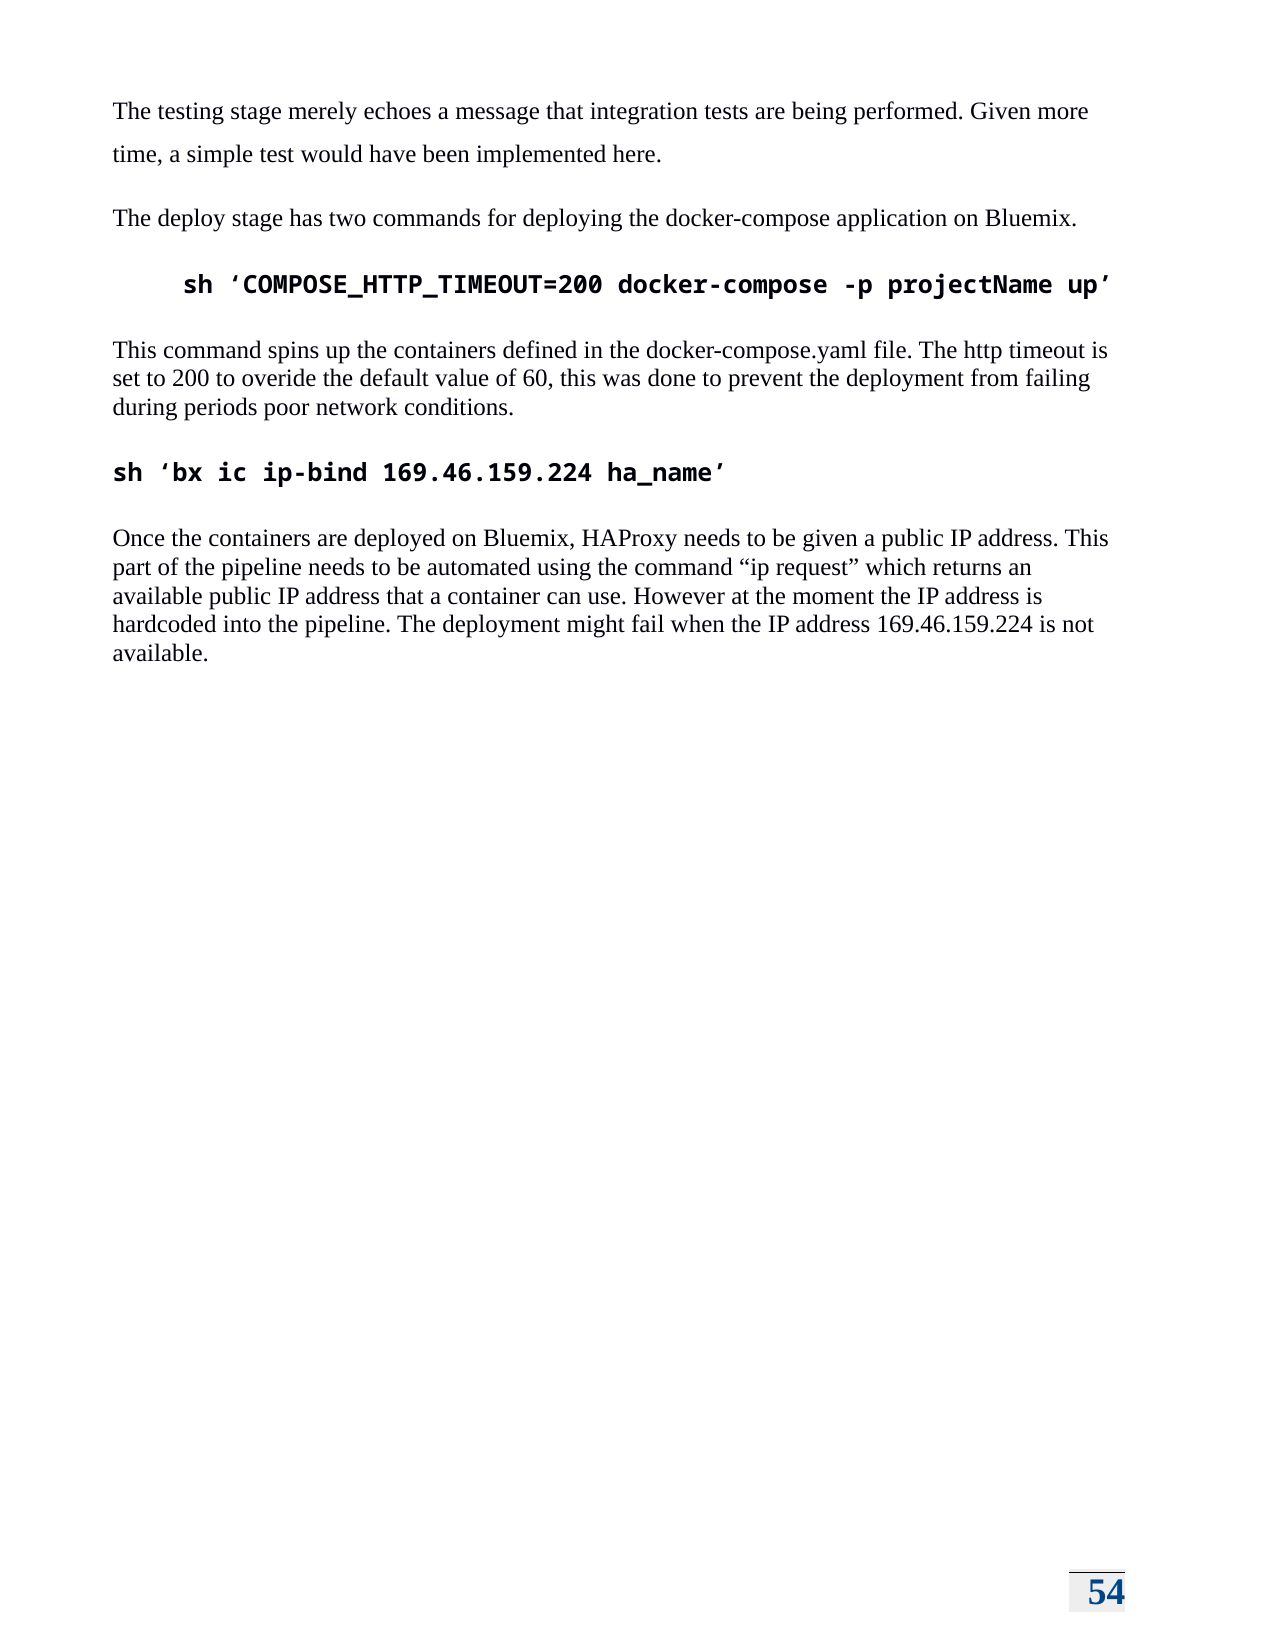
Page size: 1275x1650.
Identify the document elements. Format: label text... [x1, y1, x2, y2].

text This command spins up the containers defined in the docker-compose.yaml file. The http timeout is set to 200 to overide the default value of 60, this was done to prevent the deployment from failing during periods poor network conditions. [112, 335, 1125, 421]
text sh ‘bx ic ip-bind 169.46.159.224 ha_name’ [112, 455, 1125, 489]
text The testing stage merely echoes a message that integration tests are being performed. Given more time, a simple test would have been implemented here. [112, 96, 1125, 168]
text Once the containers are deployed on Bluemix, HAProxy needs to be given a public IP address. This part of the pipeline needs to be automated using the command “ip request” which returns an available public IP address that a container can use. However at the moment the IP address is hardcoded into the pipeline. The deployment might fail when the IP address 169.46.159.224 is not available. [112, 523, 1125, 667]
text sh ‘COMPOSE_HTTP_TIMEOUT=200 docker-compose -p projectName up’ [112, 267, 1125, 301]
text The deploy stage has two commands for deploying the docker-compose application on Bluemix. [112, 203, 1125, 232]
